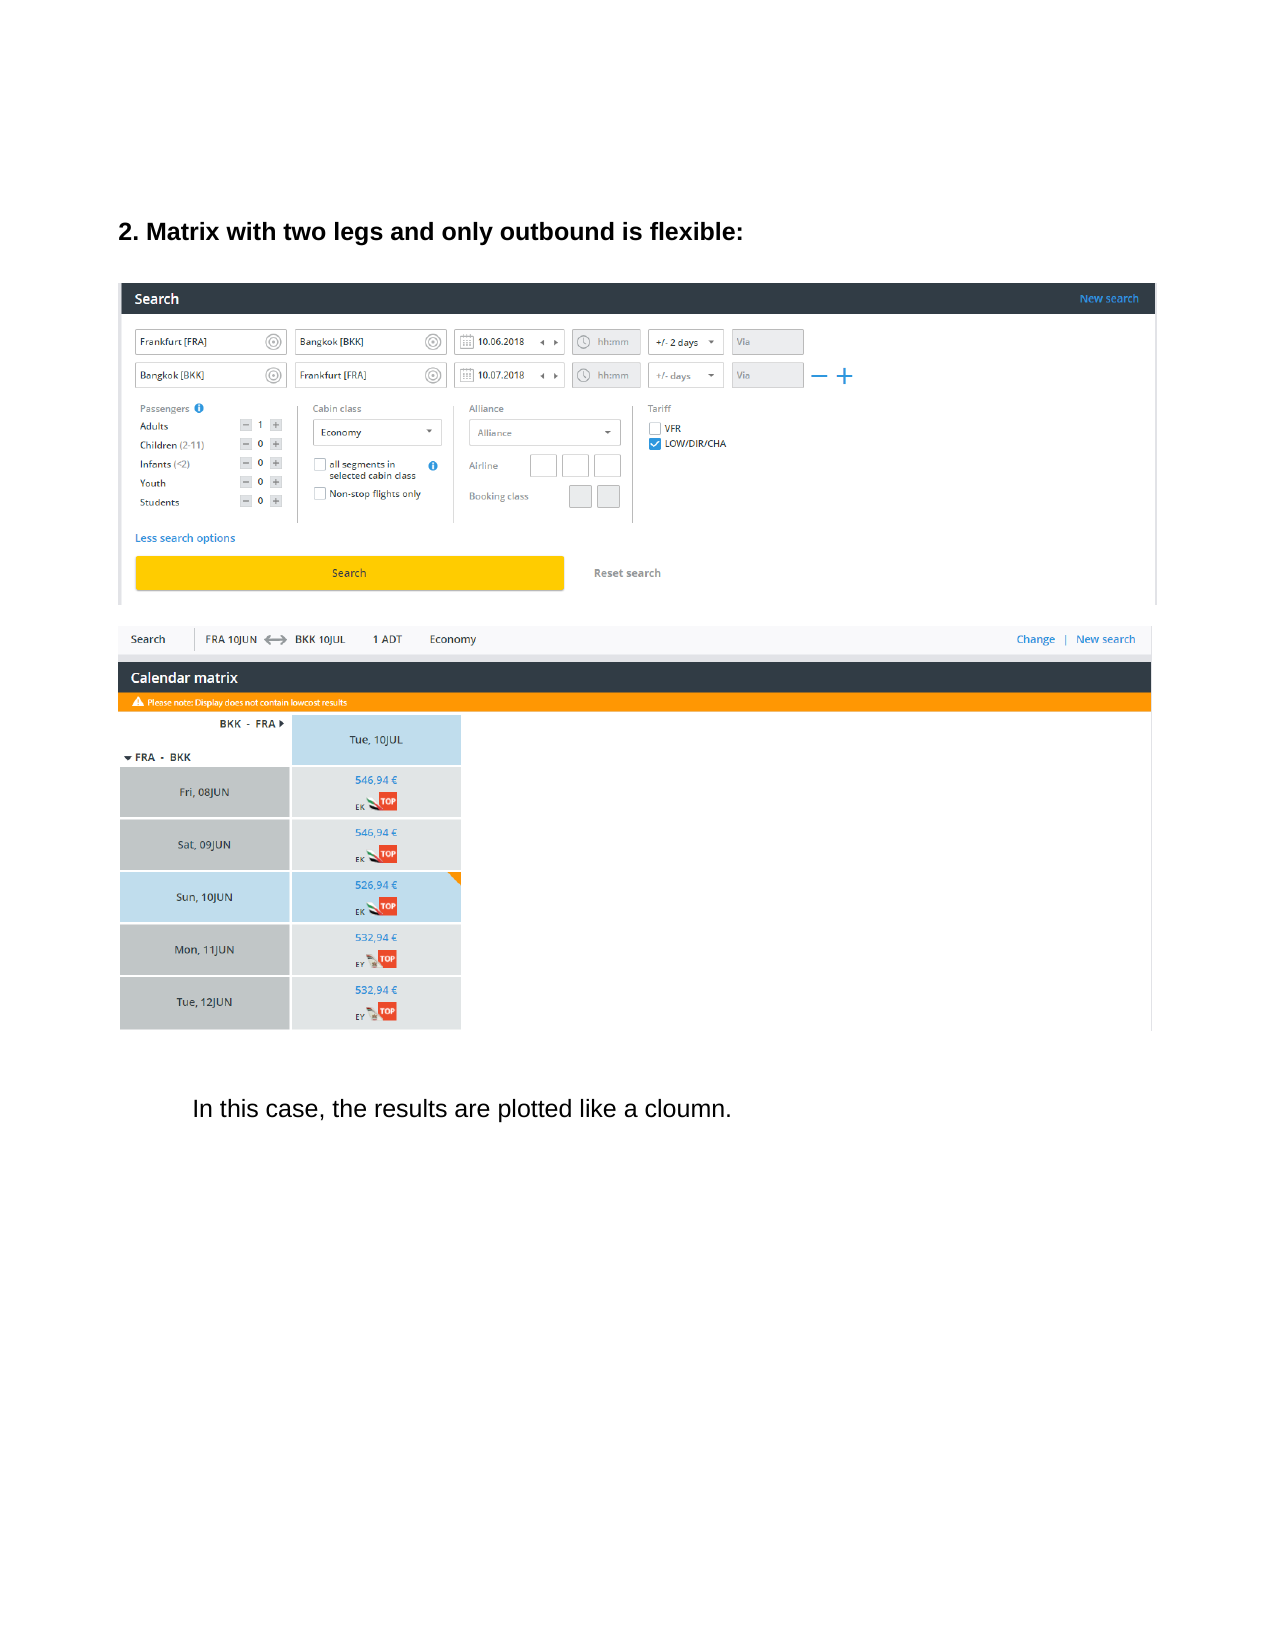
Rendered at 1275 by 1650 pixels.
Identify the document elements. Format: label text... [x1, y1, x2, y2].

text In this case, the results are plotted like a cloumn. [118, 1090, 1157, 1122]
text 2. Matrix with two legs and only outbound is flexible: [118, 217, 1157, 246]
picture [118, 283, 1157, 1090]
